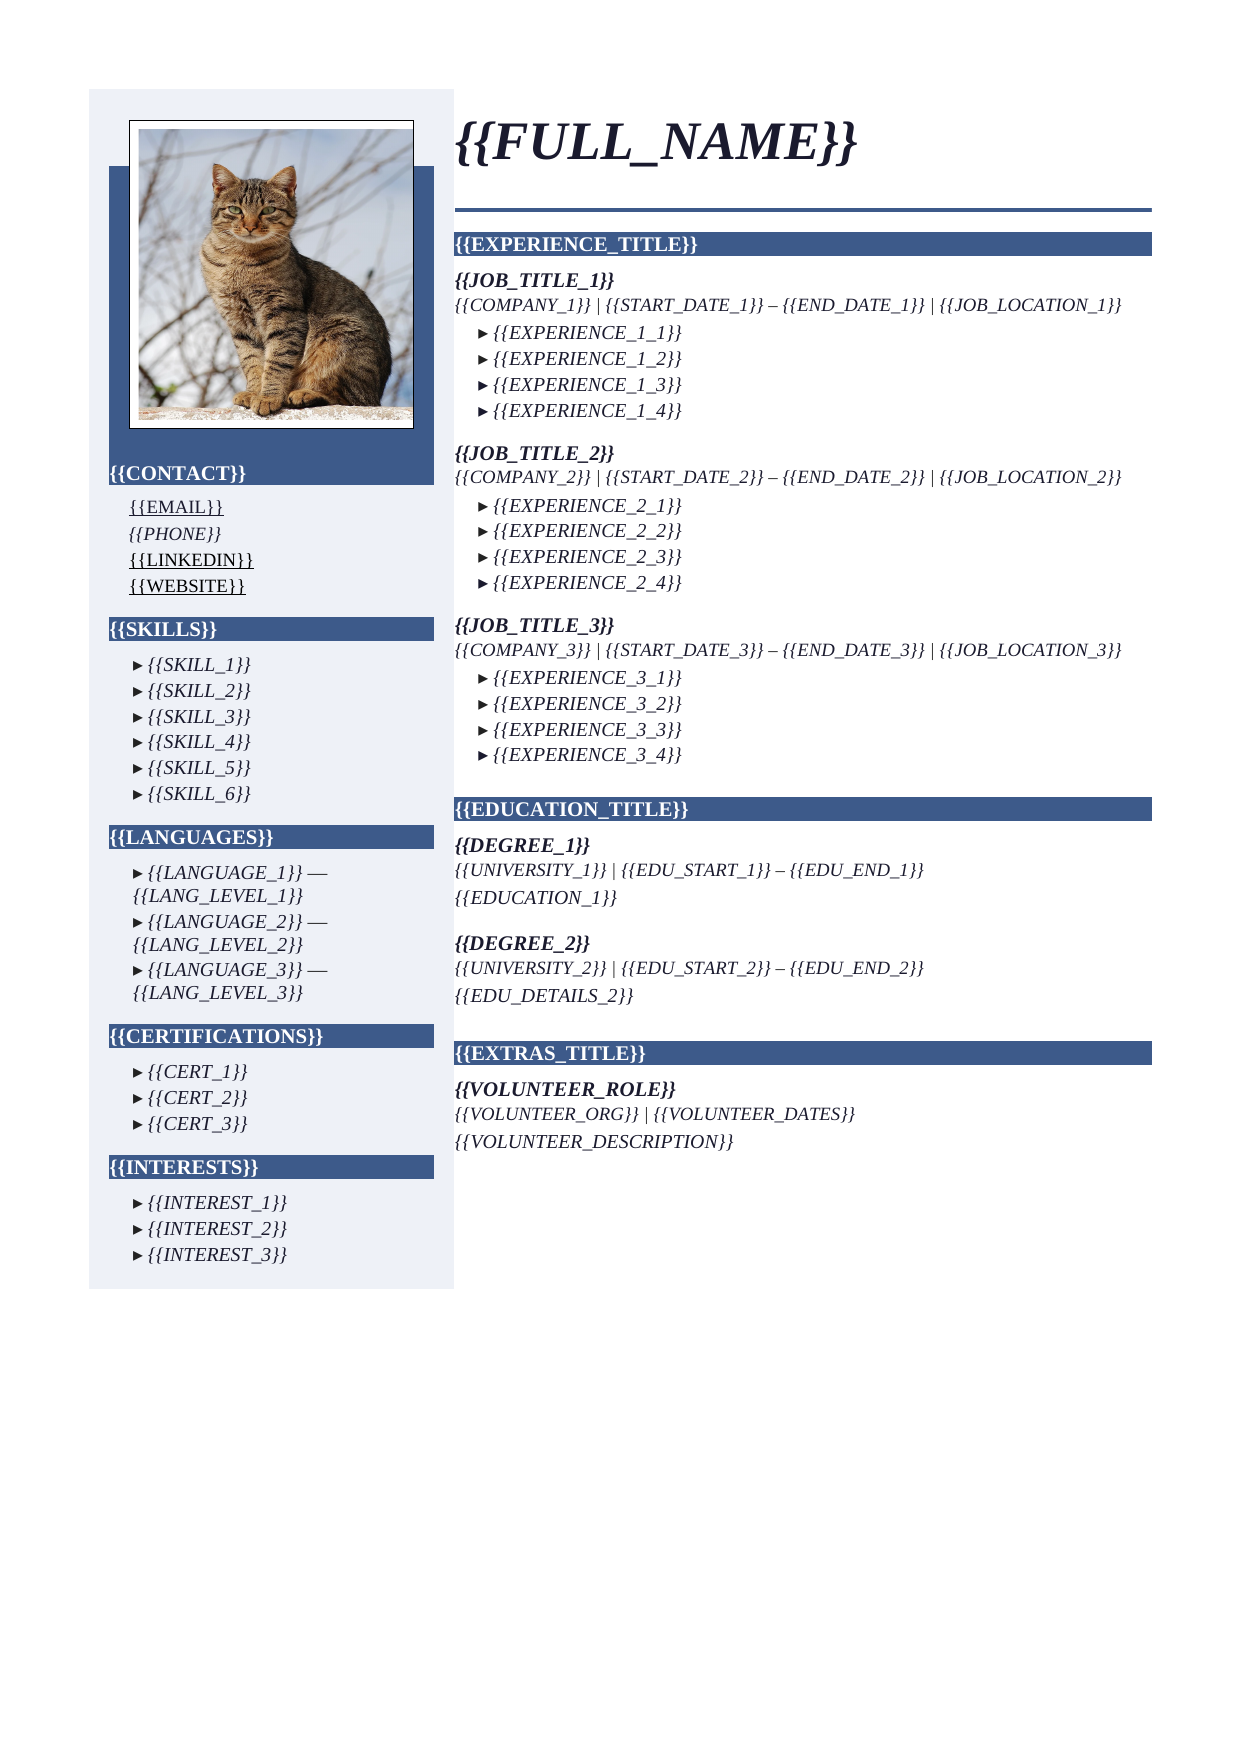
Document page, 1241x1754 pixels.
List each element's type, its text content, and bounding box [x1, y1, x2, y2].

table_header {{FULL_NAME}} {{EXPERIENCE_TITLE}} {{JOB_TITLE_1}} {{COMPANY_1}} | {{START_DATE_1}} – {{END_DATE_1}} | {{JOB_LOCATION_1}} ▸ {{EXPERIENCE_1_1}} ▸ {{EXPERIENCE_1_2}} ▸ {{EXPERIENCE_1_3}} ▸ {{EXPERIENCE_1_4}} {{JOB_TITLE_2}} {{COMPANY_2}} | {{START_DATE_2}} – {{END_DATE_2}} | {{JOB_LOCATION_2}} ▸ {{EXPERIENCE_2_1}} ▸ {{EXPERIENCE_2_2}} ▸ {{EXPERIENCE_2_3}} ▸ {{EXPERIENCE_2_4}} {{JOB_TITLE_3}} {{COMPANY_3}} | {{START_DATE_3}} – {{END_DATE_3}} | {{JOB_LOCATION_3}} ▸ {{EXPERIENCE_3_1}} ▸ {{EXPERIENCE_3_2}} ▸ {{EXPERIENCE_3_3}} ▸ {{EXPERIENCE_3_4}} {{EDUCATION_TITLE}} {{DEGREE_1}} {{UNIVERSITY_1}} | {{EDU_START_1}} – {{EDU_END_1}} {{EDUCATION_1}} {{DEGREE_2}} {{UNIVERSITY_2}} | {{EDU_START_2}} – {{EDU_END_2}} {{EDU_DETAILS_2}} {{EXTRAS_TITLE}} {{VOLUNTEER_ROLE}} {{VOLUNTEER_ORG}} | {{VOLUNTEER_DATES}} {{VOLUNTEER_DESCRIPTION}} [455, 89, 1152, 208]
table_header {{CONTACT}} 📧 {{EMAIL}} 📞 {{PHONE}} 🔗 {{LINKEDIN}} 🌐 {{WEBSITE}} {{SKILLS}} ▸ {{SKILL_1}} ▸ {{SKILL_2}} ▸ {{SKILL_3}} ▸ {{SKILL_4}} ▸ {{SKILL_5}} ▸ {{SKILL_6}} {{LANGUAGES}} ▸ {{LANGUAGE_1}} — {{LANG_LEVEL_1}} ▸ {{LANGUAGE_2}} — {{LANG_LEVEL_2}} ▸ {{LANGUAGE_3}} — {{LANG_LEVEL_3}} {{CERTIFICATIONS}} ▸ {{CERT_1}} ▸ {{CERT_2}} ▸ {{CERT_3}} {{INTERESTS}} ▸ {{INTEREST_1}} ▸ {{INTEREST_2}} ▸ {{INTEREST_3}} [89, 89, 454, 1289]
table_header {{FULL_NAME}} {{EXPERIENCE_TITLE}} {{JOB_TITLE_1}} {{COMPANY_1}} | {{START_DATE_1}} – {{END_DATE_1}} | {{JOB_LOCATION_1}} ▸ {{EXPERIENCE_1_1}} ▸ {{EXPERIENCE_1_2}} ▸ {{EXPERIENCE_1_3}} ▸ {{EXPERIENCE_1_4}} {{JOB_TITLE_2}} {{COMPANY_2}} | {{START_DATE_2}} – {{END_DATE_2}} | {{JOB_LOCATION_2}} ▸ {{EXPERIENCE_2_1}} ▸ {{EXPERIENCE_2_2}} ▸ {{EXPERIENCE_2_3}} ▸ {{EXPERIENCE_2_4}} {{JOB_TITLE_3}} {{COMPANY_3}} | {{START_DATE_3}} – {{END_DATE_3}} | {{JOB_LOCATION_3}} ▸ {{EXPERIENCE_3_1}} ▸ {{EXPERIENCE_3_2}} ▸ {{EXPERIENCE_3_3}} ▸ {{EXPERIENCE_3_4}} {{EDUCATION_TITLE}} {{DEGREE_1}} {{UNIVERSITY_1}} | {{EDU_START_1}} – {{EDU_END_1}} {{EDUCATION_1}} {{DEGREE_2}} {{UNIVERSITY_2}} | {{EDU_START_2}} – {{EDU_END_2}} {{EDU_DETAILS_2}} {{EXTRAS_TITLE}} {{VOLUNTEER_ROLE}} {{VOLUNTEER_ORG}} | {{VOLUNTEER_DATES}} {{VOLUNTEER_DESCRIPTION}} [455, 821, 1152, 1041]
picture [138, 129, 413, 420]
table_header {{FULL_NAME}} {{EXPERIENCE_TITLE}} {{JOB_TITLE_1}} {{COMPANY_1}} | {{START_DATE_1}} – {{END_DATE_1}} | {{JOB_LOCATION_1}} ▸ {{EXPERIENCE_1_1}} ▸ {{EXPERIENCE_1_2}} ▸ {{EXPERIENCE_1_3}} ▸ {{EXPERIENCE_1_4}} {{JOB_TITLE_2}} {{COMPANY_2}} | {{START_DATE_2}} – {{END_DATE_2}} | {{JOB_LOCATION_2}} ▸ {{EXPERIENCE_2_1}} ▸ {{EXPERIENCE_2_2}} ▸ {{EXPERIENCE_2_3}} ▸ {{EXPERIENCE_2_4}} {{JOB_TITLE_3}} {{COMPANY_3}} | {{START_DATE_3}} – {{END_DATE_3}} | {{JOB_LOCATION_3}} ▸ {{EXPERIENCE_3_1}} ▸ {{EXPERIENCE_3_2}} ▸ {{EXPERIENCE_3_3}} ▸ {{EXPERIENCE_3_4}} {{EDUCATION_TITLE}} {{DEGREE_1}} {{UNIVERSITY_1}} | {{EDU_START_1}} – {{EDU_END_1}} {{EDUCATION_1}} {{DEGREE_2}} {{UNIVERSITY_2}} | {{EDU_START_2}} – {{EDU_END_2}} {{EDU_DETAILS_2}} {{EXTRAS_TITLE}} {{VOLUNTEER_ROLE}} {{VOLUNTEER_ORG}} | {{VOLUNTEER_DATES}} {{VOLUNTEER_DESCRIPTION}} [455, 1065, 1152, 1289]
table_header {{FULL_NAME}} {{EXPERIENCE_TITLE}} {{JOB_TITLE_1}} {{COMPANY_1}} | {{START_DATE_1}} – {{END_DATE_1}} | {{JOB_LOCATION_1}} ▸ {{EXPERIENCE_1_1}} ▸ {{EXPERIENCE_1_2}} ▸ {{EXPERIENCE_1_3}} ▸ {{EXPERIENCE_1_4}} {{JOB_TITLE_2}} {{COMPANY_2}} | {{START_DATE_2}} – {{END_DATE_2}} | {{JOB_LOCATION_2}} ▸ {{EXPERIENCE_2_1}} ▸ {{EXPERIENCE_2_2}} ▸ {{EXPERIENCE_2_3}} ▸ {{EXPERIENCE_2_4}} {{JOB_TITLE_3}} {{COMPANY_3}} | {{START_DATE_3}} – {{END_DATE_3}} | {{JOB_LOCATION_3}} ▸ {{EXPERIENCE_3_1}} ▸ {{EXPERIENCE_3_2}} ▸ {{EXPERIENCE_3_3}} ▸ {{EXPERIENCE_3_4}} {{EDUCATION_TITLE}} {{DEGREE_1}} {{UNIVERSITY_1}} | {{EDU_START_1}} – {{EDU_END_1}} {{EDUCATION_1}} {{DEGREE_2}} {{UNIVERSITY_2}} | {{EDU_START_2}} – {{EDU_END_2}} {{EDU_DETAILS_2}} {{EXTRAS_TITLE}} {{VOLUNTEER_ROLE}} {{VOLUNTEER_ORG}} | {{VOLUNTEER_DATES}} {{VOLUNTEER_DESCRIPTION}} [455, 256, 1152, 797]
